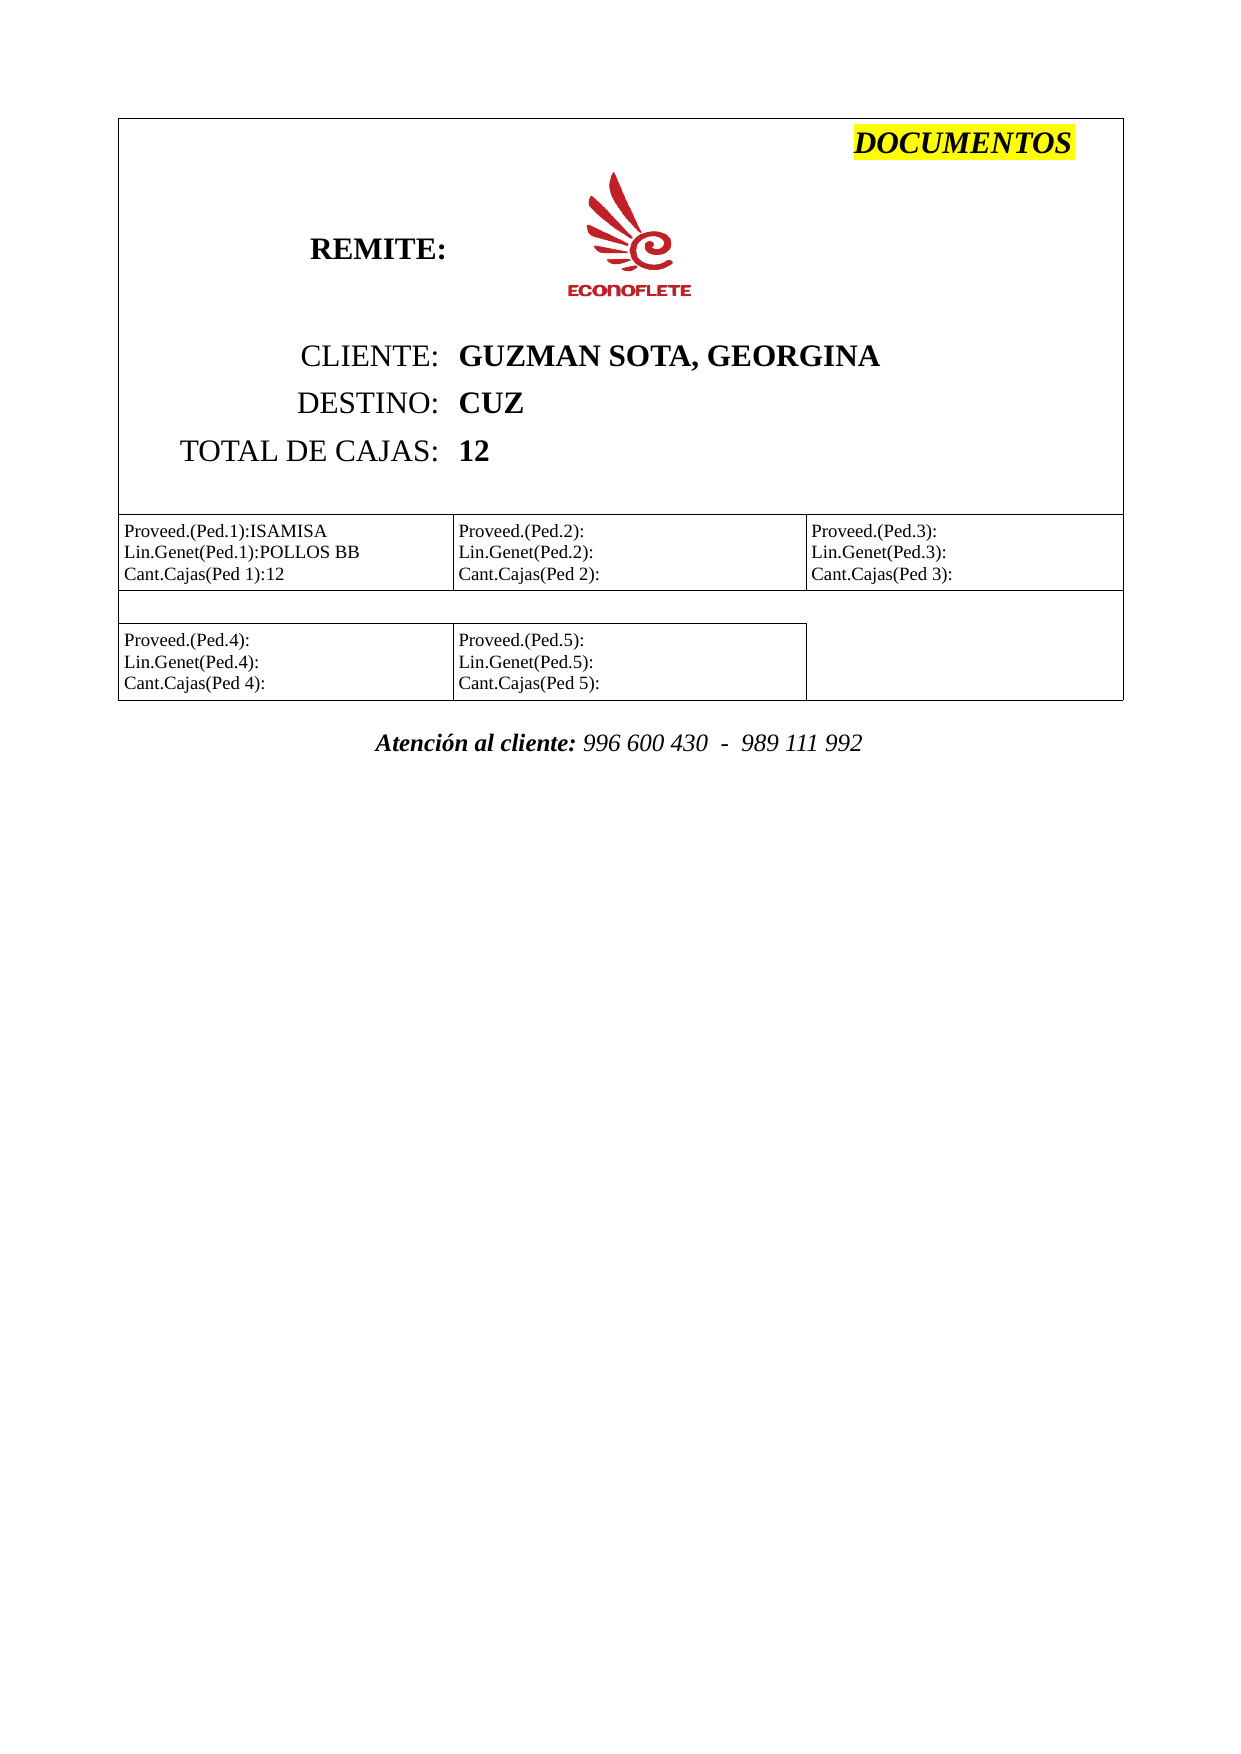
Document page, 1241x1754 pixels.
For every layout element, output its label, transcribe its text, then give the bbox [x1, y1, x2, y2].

table_cell DESTINO: [119, 379, 453, 426]
table_cell [806, 591, 1123, 623]
table_header [119, 119, 453, 166]
table_cell [453, 474, 806, 514]
table_header DOCUMENTOS [806, 119, 1123, 166]
table_cell CLIENTE: [119, 332, 453, 379]
table_cell 12 [453, 426, 1123, 474]
table_cell [453, 166, 806, 332]
picture [552, 171, 707, 297]
table_cell [806, 166, 1123, 332]
table_cell TOTAL DE CAJAS: [119, 426, 453, 474]
table_cell [119, 591, 453, 623]
text Atención al cliente: 996 600 430 - 989 111 992 [118, 728, 1122, 757]
table_cell [806, 379, 1123, 426]
table_cell Proveed.(Ped.2): Lin.Genet(Ped.2): Cant.Cajas(Ped 2): [454, 515, 806, 590]
table_cell [119, 474, 453, 514]
table_cell Proveed.(Ped.4): Lin.Genet(Ped.4): Cant.Cajas(Ped 4): [119, 624, 453, 699]
table_cell CUZ [453, 379, 806, 426]
table_cell GUZMAN SOTA, GEORGINA [453, 332, 1123, 379]
table_header [453, 119, 806, 166]
table_cell [807, 623, 1123, 699]
table_cell [806, 474, 1123, 514]
table_cell [453, 591, 806, 623]
table_cell Proveed.(Ped.5): Lin.Genet(Ped.5): Cant.Cajas(Ped 5): [454, 624, 806, 699]
table_cell Proveed.(Ped.3): Lin.Genet(Ped.3): Cant.Cajas(Ped 3): [807, 515, 1123, 590]
table_cell Proveed.(Ped.1):ISAMISA Lin.Genet(Ped.1):POLLOS BB Cant.Cajas(Ped 1):12 [119, 515, 453, 590]
table_cell REMITE: [119, 166, 453, 332]
